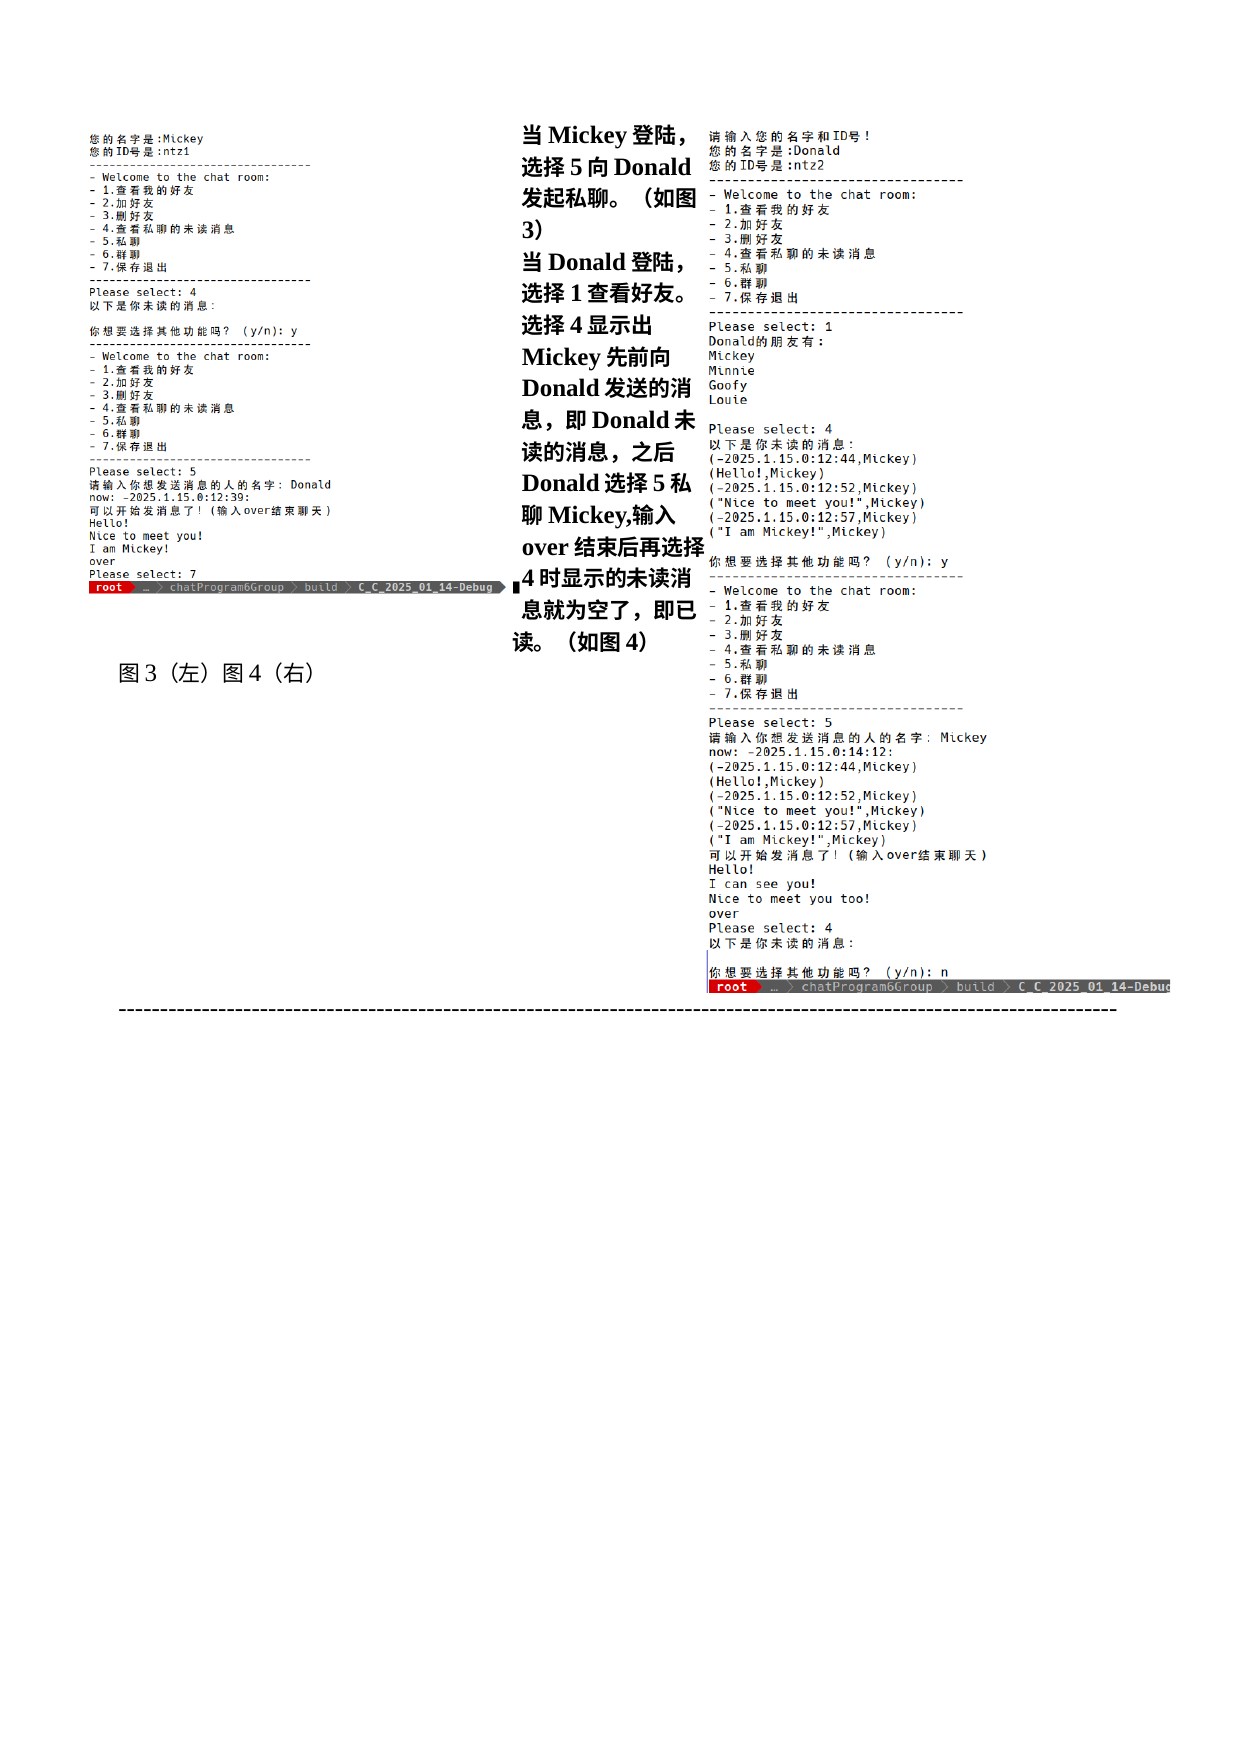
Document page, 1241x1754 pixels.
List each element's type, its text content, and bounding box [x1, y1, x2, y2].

picture [706, 129, 1171, 993]
picture [88, 132, 522, 596]
text 选择4显示出Mickey先前向Donald发送的消息，即Donald未读的消息，之后Donald选择5私聊Mickey,输入over结束后再选择4时显示的未读消息就为空了，即已 读。（如图4） [118, 308, 706, 656]
text 当Donald登陆，选择1查看好友。 [522, 245, 706, 308]
text 图3（左）图4（右） [118, 656, 706, 688]
text ------------------------------------------------------------------------------------------------------------------------ [118, 976, 1122, 1022]
text 当Mickey登陆，选择5向Donald发起私聊。（如图3） [118, 118, 1122, 245]
